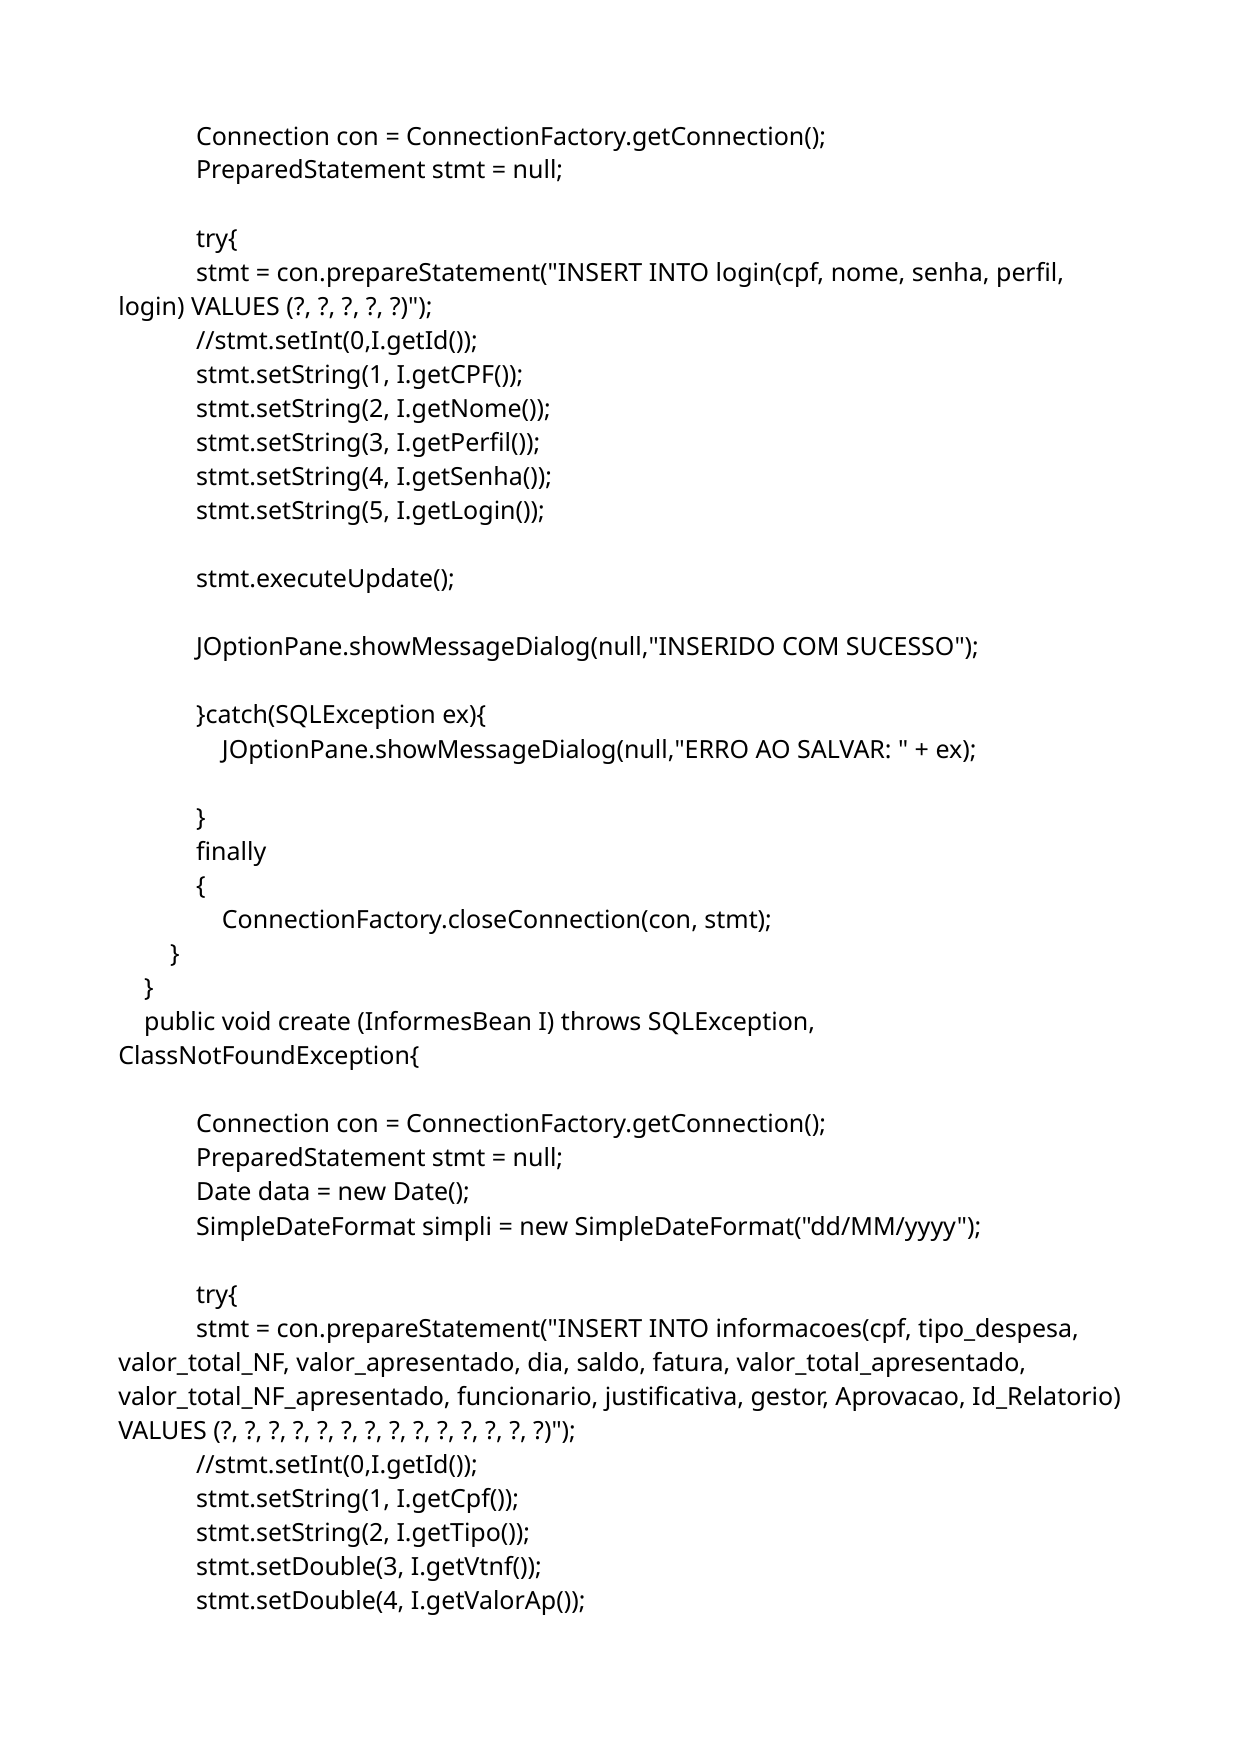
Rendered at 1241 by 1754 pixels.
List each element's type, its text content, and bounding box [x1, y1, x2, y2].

text finally [118, 833, 1122, 867]
text try{ [118, 220, 1122, 254]
text stmt = con.prepareStatement("INSERT INTO login(cpf, nome, senha, perfil, login) VALUES (?, ?, ?, ?, ?)"); [118, 254, 1122, 322]
text stmt.setDouble(3, I.getVtnf()); [118, 1549, 1122, 1583]
text ConnectionFactory.closeConnection(con, stmt); [118, 902, 1122, 936]
text JOptionPane.showMessageDialog(null,"INSERIDO COM SUCESSO"); [118, 629, 1122, 663]
text stmt.setString(1, I.getCpf()); [118, 1481, 1122, 1515]
text //stmt.setInt(0,I.getId()); [118, 322, 1122, 357]
text stmt.setString(2, I.getTipo()); [118, 1515, 1122, 1549]
text Connection con = ConnectionFactory.getConnection(); [118, 1106, 1122, 1140]
text Date data = new Date(); [118, 1174, 1122, 1208]
text //stmt.setInt(0,I.getId()); [118, 1447, 1122, 1481]
text stmt.setString(5, I.getLogin()); [118, 493, 1122, 527]
text try{ [118, 1276, 1122, 1310]
text Connection con = ConnectionFactory.getConnection(); [118, 118, 1122, 152]
text } [118, 799, 1122, 833]
text } [118, 970, 1122, 1004]
text JOptionPane.showMessageDialog(null,"ERRO AO SALVAR: " + ex); [118, 731, 1122, 765]
text PreparedStatement stmt = null; [118, 1140, 1122, 1174]
text { [118, 867, 1122, 902]
text PreparedStatement stmt = null; [118, 152, 1122, 186]
text stmt.setDouble(4, I.getValorAp()); [118, 1583, 1122, 1617]
text stmt.setString(1, I.getCPF()); [118, 357, 1122, 391]
text SimpleDateFormat simpli = new SimpleDateFormat("dd/MM/yyyy"); [118, 1208, 1122, 1242]
text stmt.executeUpdate(); [118, 561, 1122, 595]
text }catch(SQLException ex){ [118, 697, 1122, 731]
text stmt.setString(4, I.getSenha()); [118, 459, 1122, 493]
text stmt.setString(2, I.getNome()); [118, 391, 1122, 425]
text public void create (InformesBean I) throws SQLException, ClassNotFoundException{ [118, 1004, 1122, 1072]
text stmt.setString(3, I.getPerfil()); [118, 425, 1122, 459]
text stmt = con.prepareStatement("INSERT INTO informacoes(cpf, tipo_despesa, valor_total_NF, valor_apresentado, dia, saldo, fatura, valor_total_apresentado, valor_total_NF_apresentado, funcionario, justificativa, gestor, Aprovacao, Id_Relatorio) VALUES (?, ?, ?, ?, ?, ?, ?, ?, ?, ?, ?, ?, ?, ?)"); [118, 1310, 1122, 1447]
text } [118, 936, 1122, 970]
